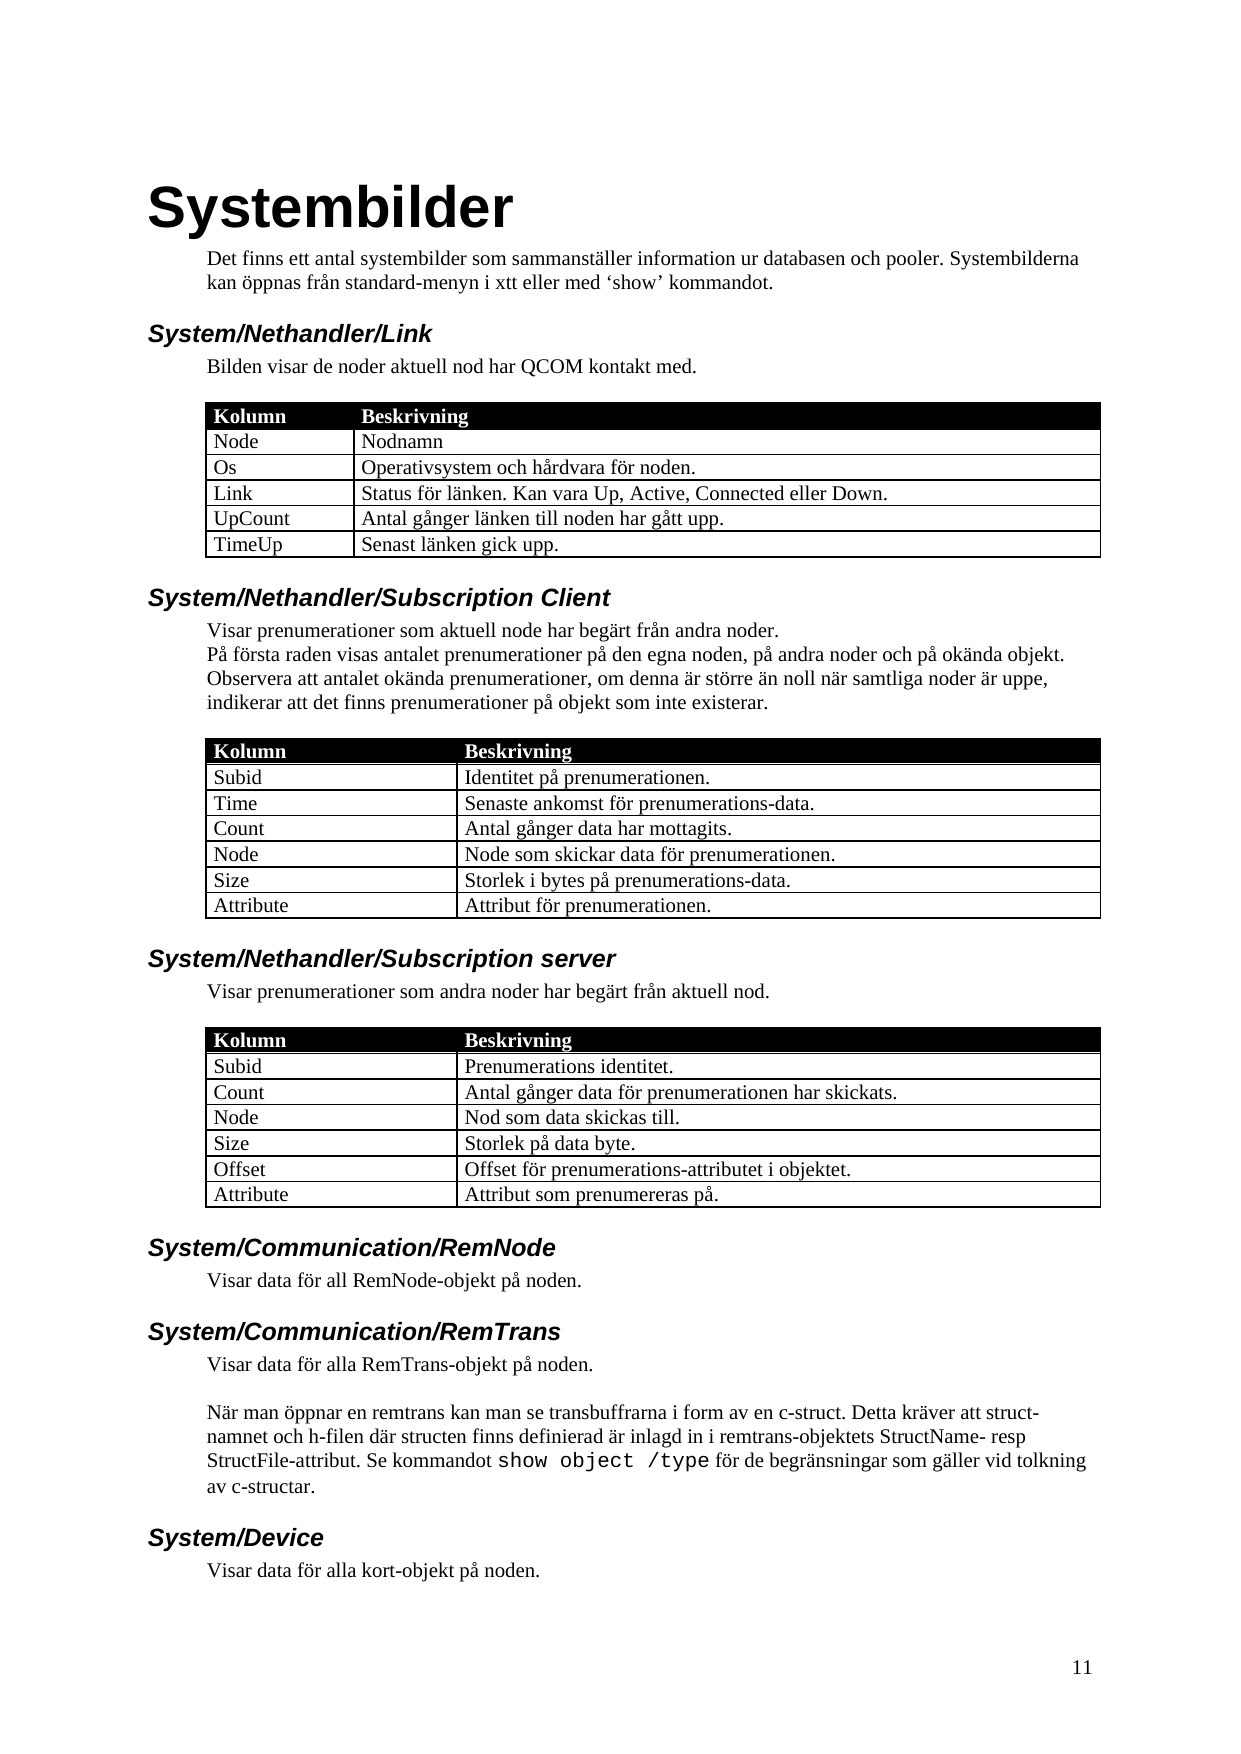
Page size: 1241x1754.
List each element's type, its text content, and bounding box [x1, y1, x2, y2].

table_cell Node som skickar data för prenumerationen. [458, 842, 1100, 866]
table_cell Senaste ankomst för prenumerations-data. [458, 791, 1100, 815]
text Visar data för alla kort-objekt på noden. [207, 1558, 1093, 1582]
subtitle System/Communication/RemTrans [148, 1317, 1093, 1346]
table_cell Node [207, 842, 456, 866]
table_header Beskrivning [458, 1028, 1100, 1052]
table_cell Size [207, 1131, 456, 1155]
table_cell Count [207, 816, 456, 840]
table_cell Offset [207, 1157, 456, 1181]
table_cell TimeUp [207, 532, 353, 556]
table_cell Subid [207, 1054, 456, 1078]
table_header Kolumn [207, 404, 353, 428]
table_cell Os [207, 455, 353, 479]
table_cell Prenumerations identitet. [458, 1054, 1100, 1078]
text Visar data för all RemNode-objekt på noden. [207, 1268, 1093, 1292]
table_cell Subid [207, 765, 456, 789]
text Bilden visar de noder aktuell nod har QCOM kontakt med. [207, 354, 1093, 378]
subtitle System/Communication/RemNode [148, 1233, 1093, 1262]
table_cell Size [207, 868, 456, 892]
table_cell Antal gånger data för prenumerationen har skickats. [458, 1080, 1100, 1104]
table_cell Operativsystem och hårdvara för noden. [355, 455, 1100, 479]
table_cell Node [207, 430, 353, 453]
text På första raden visas antalet prenumerationer på den egna noden, på andra noder och på okända objekt. Observera att antalet okända prenumerationer, om denna är större än noll när samtliga noder är uppe, indikerar att det finns prenumerationer på objekt som inte existerar. [207, 642, 1093, 714]
table_cell Identitet på prenumerationen. [458, 765, 1100, 789]
table_cell UpCount [207, 506, 353, 530]
text När man öppnar en remtrans kan man se transbuffrarna i form av en c-struct. Detta kräver att struct-namnet och h-filen där structen finns definierad är inlagd in i remtrans-objektets StructName- resp StructFile-attribut. Se kommandot show object /type för de begränsningar som gäller vid tolkning av c-structar. [207, 1400, 1093, 1498]
table_cell Count [207, 1080, 456, 1104]
table_cell Time [207, 791, 456, 815]
table_cell Attribut som prenumereras på. [458, 1182, 1100, 1206]
table_cell Storlek på data byte. [458, 1131, 1100, 1155]
table_cell Link [207, 481, 353, 505]
table_header Kolumn [207, 1028, 457, 1052]
text Visar prenumerationer som andra noder har begärt från aktuell nod. [207, 979, 1093, 1003]
subtitle System/Nethandler/Subscription Client [148, 582, 1093, 611]
table_cell Storlek i bytes på prenumerations-data. [458, 868, 1100, 892]
text Det finns ett antal systembilder som sammanställer information ur databasen och pooler. Systembilderna kan öppnas från standard-menyn i xtt eller med ‘show’ kommandot. [207, 246, 1093, 294]
table_cell Nod som data skickas till. [458, 1105, 1100, 1129]
table_cell Attribute [207, 1182, 456, 1206]
table_cell Attribut för prenumerationen. [458, 893, 1100, 917]
text Visar prenumerationer som aktuell node har begärt från andra noder. [207, 617, 1093, 642]
subtitle System/Device [148, 1523, 1093, 1552]
text Visar data för alla RemTrans-objekt på noden. [207, 1352, 1093, 1376]
subtitle Systembilder [148, 173, 1093, 240]
subtitle System/Nethandler/Subscription server [148, 944, 1093, 972]
table_cell Node [207, 1105, 456, 1129]
table_cell Nodnamn [355, 430, 1100, 453]
table_cell Attribute [207, 893, 456, 917]
table_cell Senast länken gick upp. [355, 532, 1100, 556]
table_header Beskrivning [458, 740, 1100, 763]
table_cell Antal gånger länken till noden har gått upp. [355, 506, 1100, 530]
table_cell Offset för prenumerations-attributet i objektet. [458, 1157, 1100, 1181]
table_header Kolumn [207, 740, 456, 763]
table_header Beskrivning [355, 404, 1100, 428]
subtitle System/Nethandler/Link [148, 319, 1093, 348]
table_cell Antal gånger data har mottagits. [458, 816, 1100, 840]
table_cell Status för länken. Kan vara Up, Active, Connected eller Down. [355, 481, 1100, 505]
